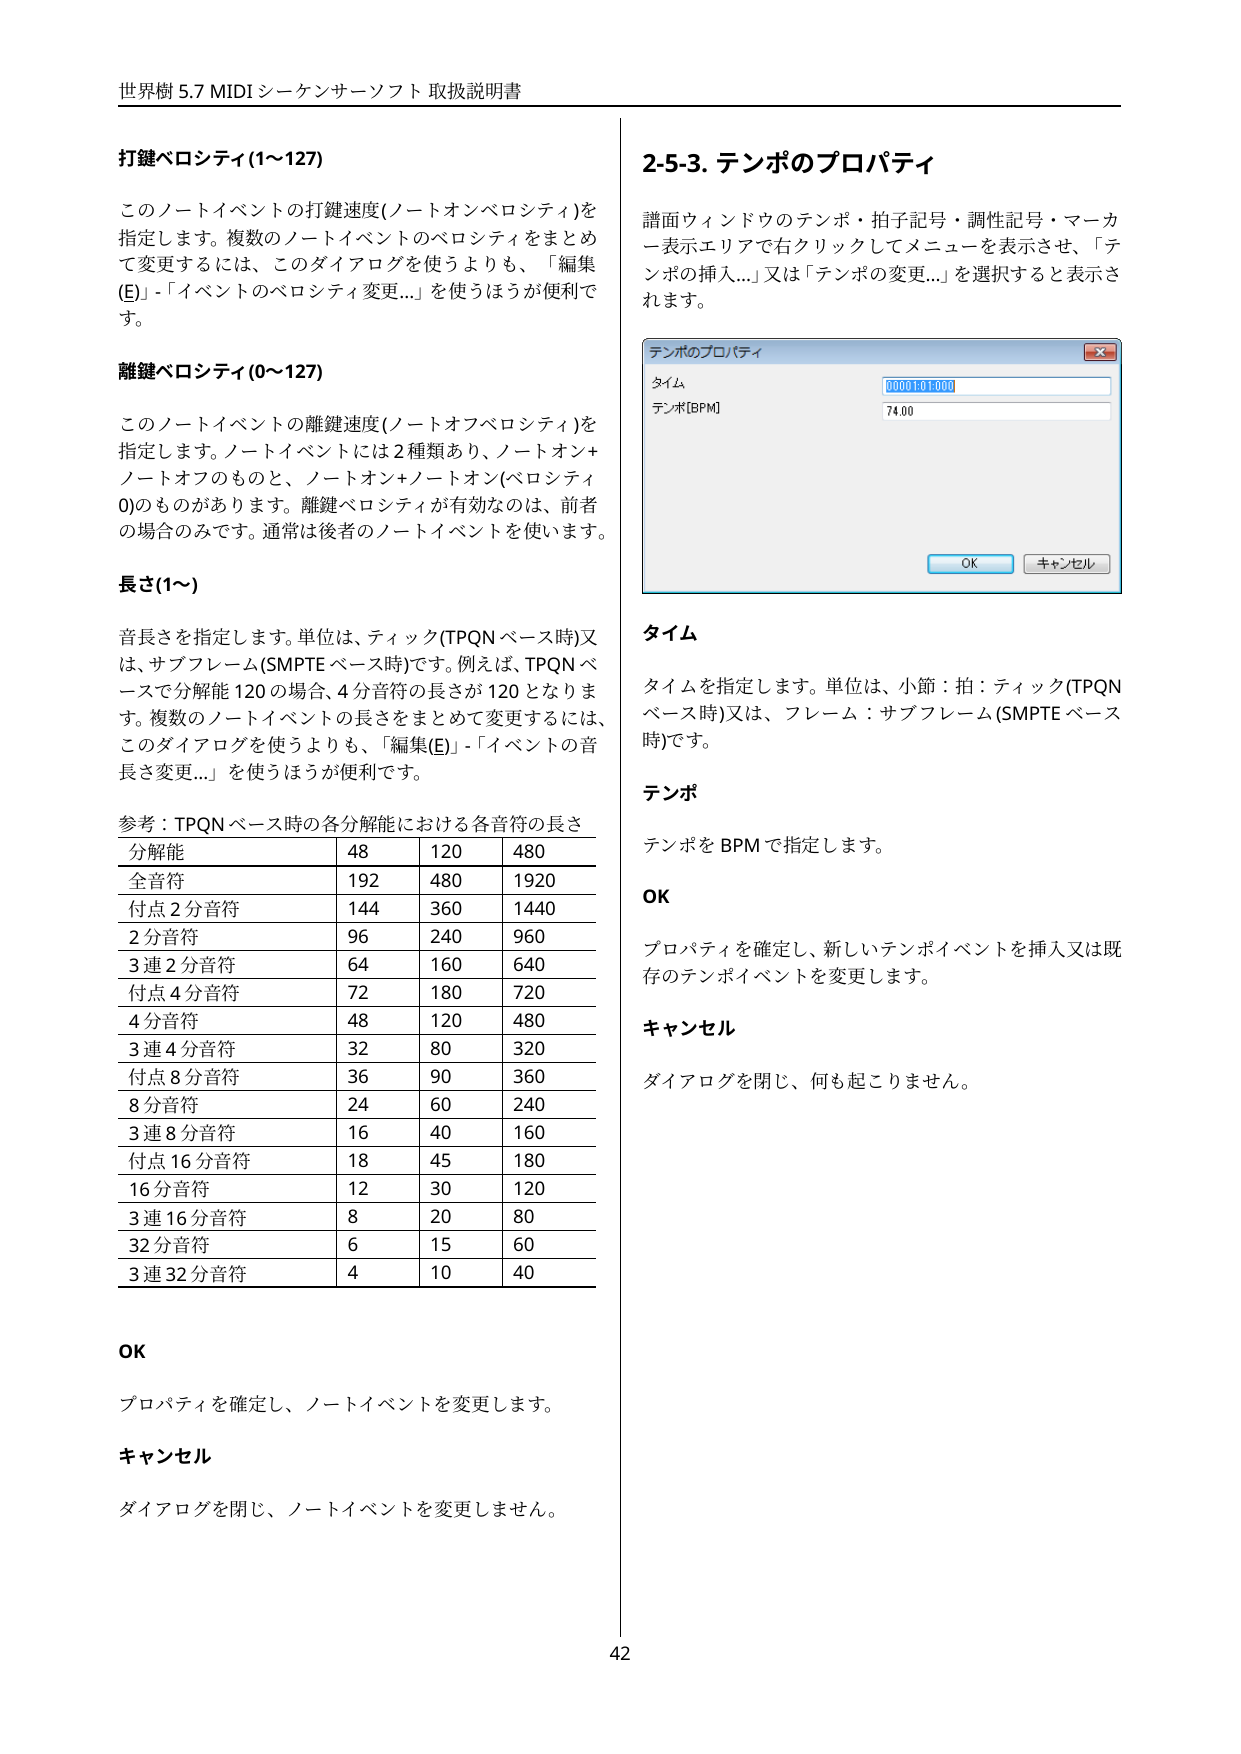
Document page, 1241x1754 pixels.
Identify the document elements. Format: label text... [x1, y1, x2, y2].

table_cell 180 [420, 979, 502, 1006]
table_cell 60 [503, 1231, 596, 1258]
text OK [118, 1338, 598, 1364]
table_cell 16 [337, 1119, 419, 1146]
table_header 120 [420, 838, 502, 865]
table_cell 360 [503, 1063, 596, 1090]
text キャンセル [642, 1014, 1122, 1041]
text プロパティを確定し、新しいテンポイベントを挿入又は既存のテンポイベントを変更します。 [642, 934, 1122, 988]
text 参考：TPQNベース時の各分解能における各音符の長さ [118, 810, 598, 837]
text キャンセル [118, 1442, 598, 1469]
table_cell 2分音符 [118, 923, 336, 950]
table_cell 8分音符 [118, 1091, 336, 1118]
table_cell 10 [420, 1259, 502, 1286]
table_cell 160 [420, 951, 502, 978]
table_cell 240 [503, 1091, 596, 1118]
table_cell 36 [337, 1063, 419, 1090]
table_cell 96 [337, 923, 419, 950]
table_cell 64 [337, 951, 419, 978]
table_cell 180 [503, 1147, 596, 1174]
table_cell 3連2分音符 [118, 951, 336, 978]
table_cell 3連32分音符 [118, 1259, 336, 1286]
table_cell 120 [420, 1007, 502, 1034]
table_cell 720 [503, 979, 596, 1006]
table_cell 480 [420, 867, 502, 894]
text タイム [642, 619, 1122, 646]
text テンポ [642, 778, 1122, 805]
table_cell 80 [503, 1203, 596, 1230]
table_cell 960 [503, 923, 596, 950]
table_cell 120 [503, 1175, 596, 1202]
table_cell 192 [337, 867, 419, 894]
table_cell 18 [337, 1147, 419, 1174]
table_cell 40 [420, 1119, 502, 1146]
table_cell 6 [337, 1231, 419, 1258]
table_cell 40 [503, 1259, 596, 1286]
table_cell 32分音符 [118, 1231, 336, 1258]
text このノートイベントの打鍵速度(ノートオンベロシティ)を指定します。複数のノートイベントのベロシティをまとめて変更するには、このダイアログを使うよりも、「編集(E)」-「イベントのベロシティ変更...」を使うほうが便利です。 [118, 196, 598, 331]
table_cell 1440 [503, 895, 596, 922]
table_cell 48 [337, 1007, 419, 1034]
table_cell 240 [420, 923, 502, 950]
text OK [642, 883, 1122, 909]
table_cell 45 [420, 1147, 502, 1174]
table_cell 640 [503, 951, 596, 978]
table_cell 72 [337, 979, 419, 1006]
text 離鍵ベロシティ(0～127) [118, 357, 598, 384]
table_cell 30 [420, 1175, 502, 1202]
text 長さ(1～) [118, 570, 598, 597]
table_cell 3連8分音符 [118, 1119, 336, 1146]
text ダイアログを閉じ、ノートイベントを変更しません。 [118, 1495, 598, 1522]
table_cell 全音符 [118, 867, 336, 894]
text プロパティを確定し、ノートイベントを変更します。 [118, 1389, 598, 1416]
table_cell 付点16分音符 [118, 1147, 336, 1174]
table_cell 20 [420, 1203, 502, 1230]
table_cell 8 [337, 1203, 419, 1230]
table_cell 32 [337, 1035, 419, 1062]
table_cell 480 [503, 1007, 596, 1034]
table_cell 3連16分音符 [118, 1203, 336, 1230]
table_cell 12 [337, 1175, 419, 1202]
table_cell 15 [420, 1231, 502, 1258]
table_cell 付点8分音符 [118, 1063, 336, 1090]
table_cell 1920 [503, 867, 596, 894]
subtitle 2-5-3. テンポのプロパティ [642, 144, 1122, 180]
text テンポをBPMで指定します。 [642, 831, 1122, 858]
table_cell 付点2分音符 [118, 895, 336, 922]
text ダイアログを閉じ、何も起こりません。 [642, 1067, 1122, 1094]
table_header 480 [503, 838, 596, 865]
text 譜面ウィンドウのテンポ・拍子記号・調性記号・マーカー表示エリアで右クリックしてメニューを表示させ、「テンポの挿入...」又は「テンポの変更...」を選択すると表示されます。 [642, 205, 1122, 313]
text タイムを指定します。単位は、小節：拍：ティック(TPQNベース時)又は、フレーム：サブフレーム(SMPTEベース時)です。 [642, 672, 1122, 753]
table_cell 320 [503, 1035, 596, 1062]
table_cell 144 [337, 895, 419, 922]
table_cell 80 [420, 1035, 502, 1062]
table_cell 付点4分音符 [118, 979, 336, 1006]
table_cell 24 [337, 1091, 419, 1118]
picture [642, 338, 1122, 594]
table_cell 160 [503, 1119, 596, 1146]
table_cell 16分音符 [118, 1175, 336, 1202]
table_cell 90 [420, 1063, 502, 1090]
table_cell 3連4分音符 [118, 1035, 336, 1062]
text 打鍵ベロシティ(1～127) [118, 144, 598, 171]
text このノートイベントの離鍵速度(ノートオフベロシティ)を指定します。ノートイベントには2種類あり、ノートオン+ノートオフのものと、ノートオン+ノートオン(ベロシティ0)のものがあります。離鍵ベロシティが有効なのは、前者の場合のみです。通常は後者のノートイベントを使います。 [118, 409, 598, 544]
table_cell 60 [420, 1091, 502, 1118]
table_cell 4 [337, 1259, 419, 1286]
table_header 分解能 [118, 838, 336, 865]
table_cell 360 [420, 895, 502, 922]
table_header 48 [337, 838, 419, 865]
table_cell 4分音符 [118, 1007, 336, 1034]
text 音長さを指定します。単位は、ティック(TPQNベース時)又は、サブフレーム(SMPTEベース時)です。例えば、TPQNベースで分解能120の場合、4分音符の長さが120となります。複数のノートイベントの長さをまとめて変更するには、このダイアログを使うよりも、「編集(E)」-「イベントの音長さ変更...」を使うほうが便利です。 [118, 623, 598, 784]
